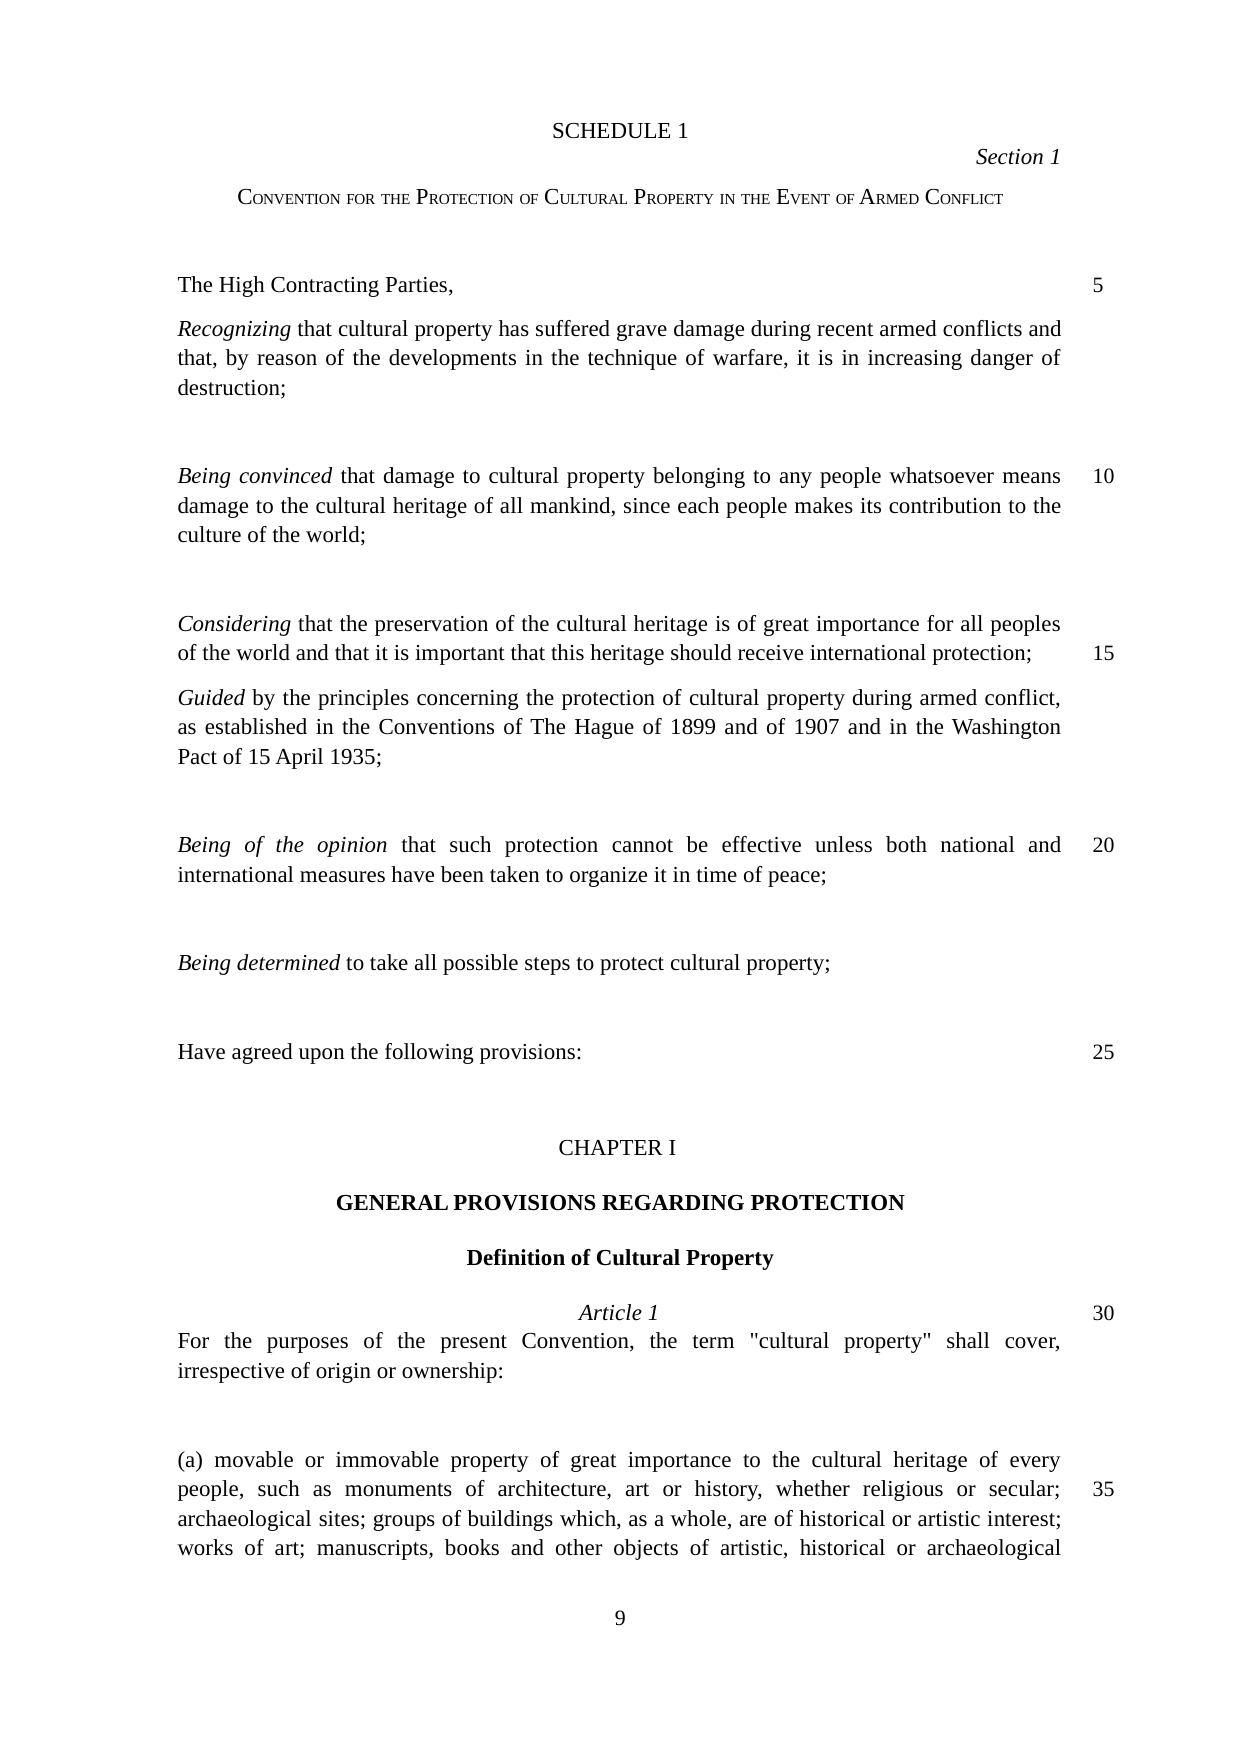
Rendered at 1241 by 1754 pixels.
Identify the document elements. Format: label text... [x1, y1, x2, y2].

text Being of the opinion that such protection cannot be effective unless both national and international measures have been taken to organize it in time of peace; [177, 829, 1063, 888]
text Recognizing that cultural property has suffered grave damage during recent armed conflicts and that, by reason of the developments in the technique of warfare, it is in increasing danger of destruction; [177, 313, 1063, 401]
title GENERAL PROVISIONS REGARDING PROTECTION [177, 1190, 1063, 1215]
text Article 1 [177, 1300, 1063, 1325]
text Have agreed upon the following provisions: [177, 1036, 1063, 1065]
title Convention for the Protection of Cultural Property in the Event of Armed Conflict [177, 184, 1063, 209]
text Being convinced that damage to cultural property belonging to any people whatsoever means damage to the cultural heritage of all mankind, since each people makes its contribution to the culture of the world; [177, 460, 1063, 549]
text Being determined to take all possible steps to protect cultural property; [177, 947, 1063, 977]
text Guided by the principles concerning the protection of cultural property during armed conflict, as established in the Conventions of The Hague of 1899 and of 1907 and in the Washington Pact of 15 April 1935; [177, 682, 1063, 770]
text For the purposes of the present Convention, the term "cultural property" shall cover, irrespective of origin or ownership: [177, 1325, 1063, 1384]
text SCHEDULE 1 [177, 118, 1063, 144]
text CHAPTER I [177, 1135, 1063, 1160]
text Considering that the preservation of the cultural heritage is of great importance for all peoples of the world and that it is important that this heritage should receive international protection; [177, 608, 1063, 667]
title Definition of Cultural Property [177, 1245, 1063, 1270]
text (a) movable or immovable property of great importance to the cultural heritage of every people, such as monuments of architecture, art or history, whether religious or secular; archaeological sites; groups of buildings which, as a whole, are of historical or artistic interest; works of art; manuscripts, books and other objects of artistic, historical or archaeological [177, 1443, 1063, 1561]
text The High Contracting Parties, [177, 268, 1063, 298]
text Section 1 [177, 144, 1063, 169]
